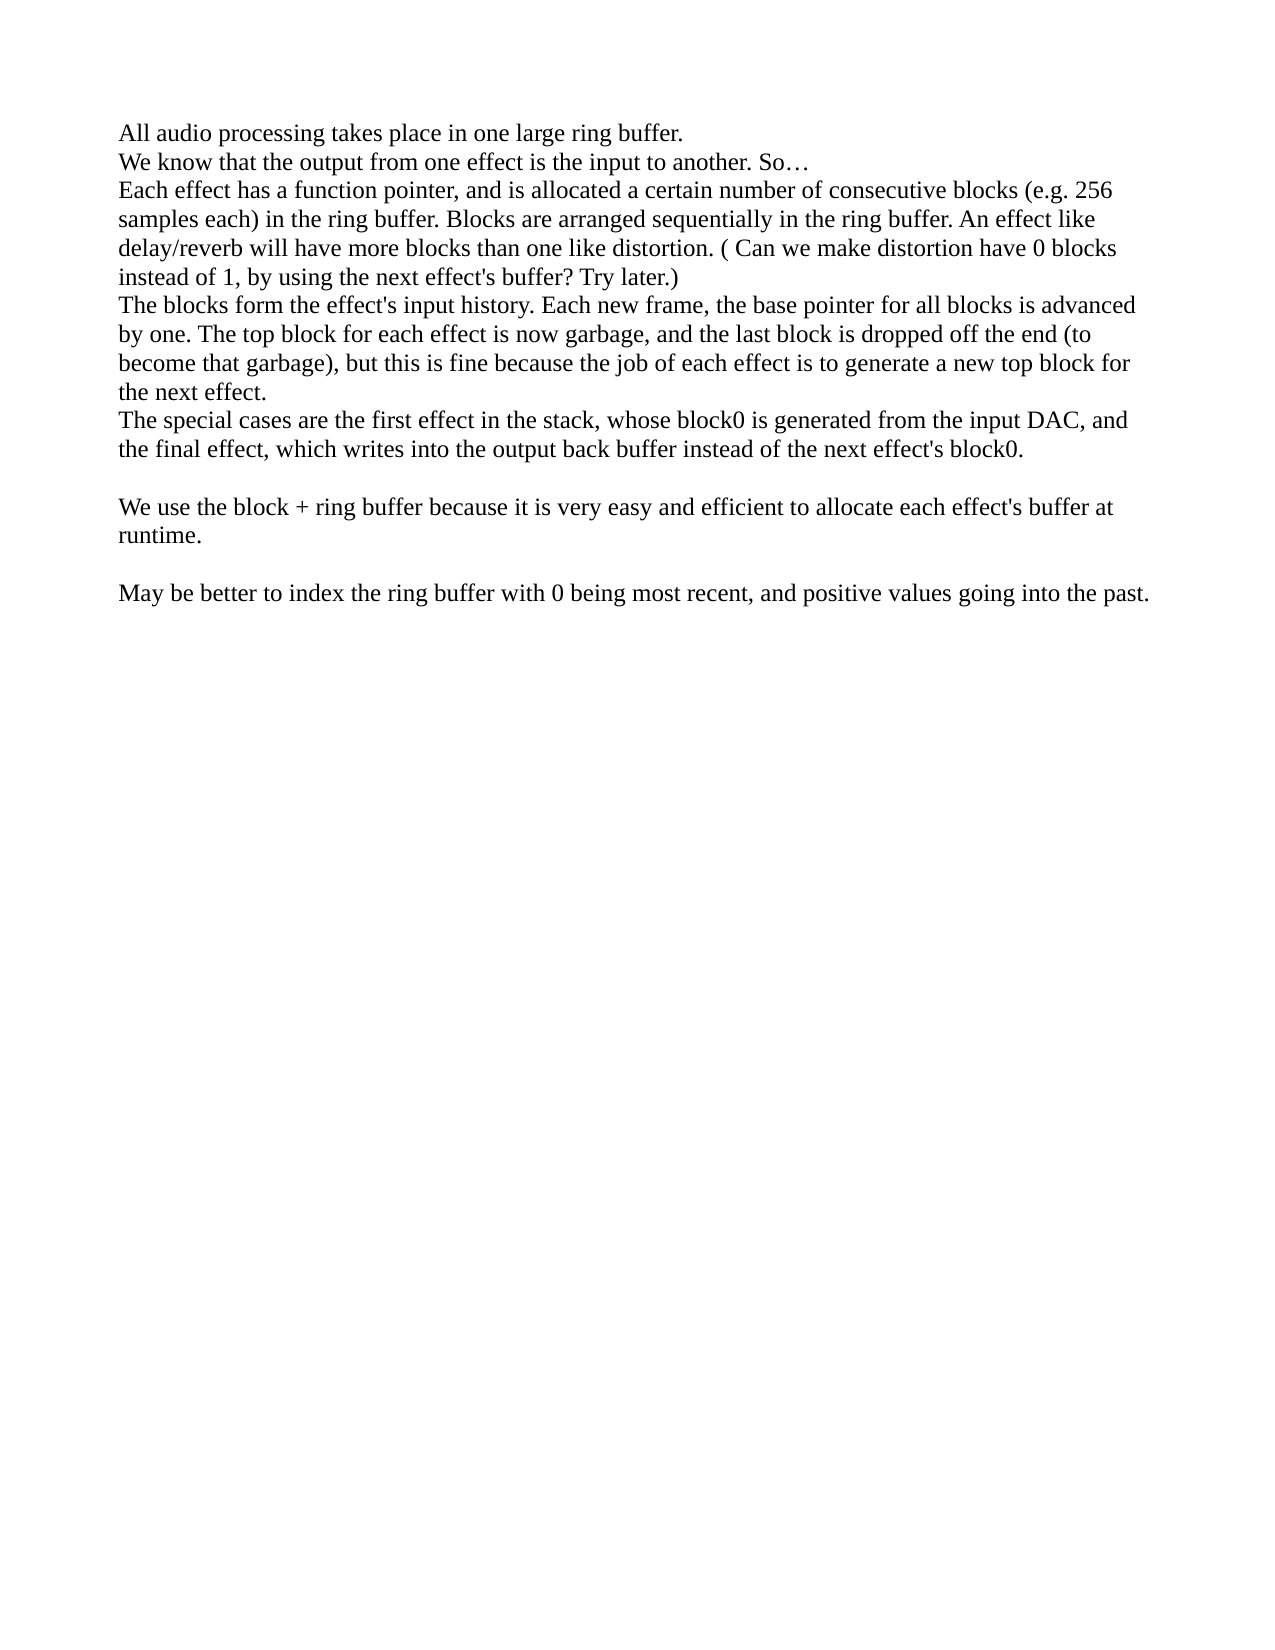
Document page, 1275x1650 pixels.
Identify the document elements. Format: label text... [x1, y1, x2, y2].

text May be better to index the ring buffer with 0 being most recent, and positive values going into the past. [118, 578, 1157, 607]
text The special cases are the first effect in the stack, whose block0 is generated from the input DAC, and the final effect, which writes into the output back buffer instead of the next effect's block0. [118, 406, 1157, 463]
text We know that the output from one effect is the input to another. So… [118, 147, 1157, 176]
text We use the block + ring buffer because it is very easy and efficient to allocate each effect's buffer at runtime. [118, 492, 1157, 549]
text Each effect has a function pointer, and is allocated a certain number of consecutive blocks (e.g. 256 samples each) in the ring buffer. Blocks are arranged sequentially in the ring buffer. An effect like delay/reverb will have more blocks than one like distortion. ( Can we make distortion have 0 blocks instead of 1, by using the next effect's buffer? Try later.) [118, 176, 1157, 291]
text All audio processing takes place in one large ring buffer. [118, 118, 1157, 147]
text The blocks form the effect's input history. Each new frame, the base pointer for all blocks is advanced by one. The top block for each effect is now garbage, and the last block is dropped off the end (to become that garbage), but this is fine because the job of each effect is to generate a new top block for the next effect. [118, 291, 1157, 406]
